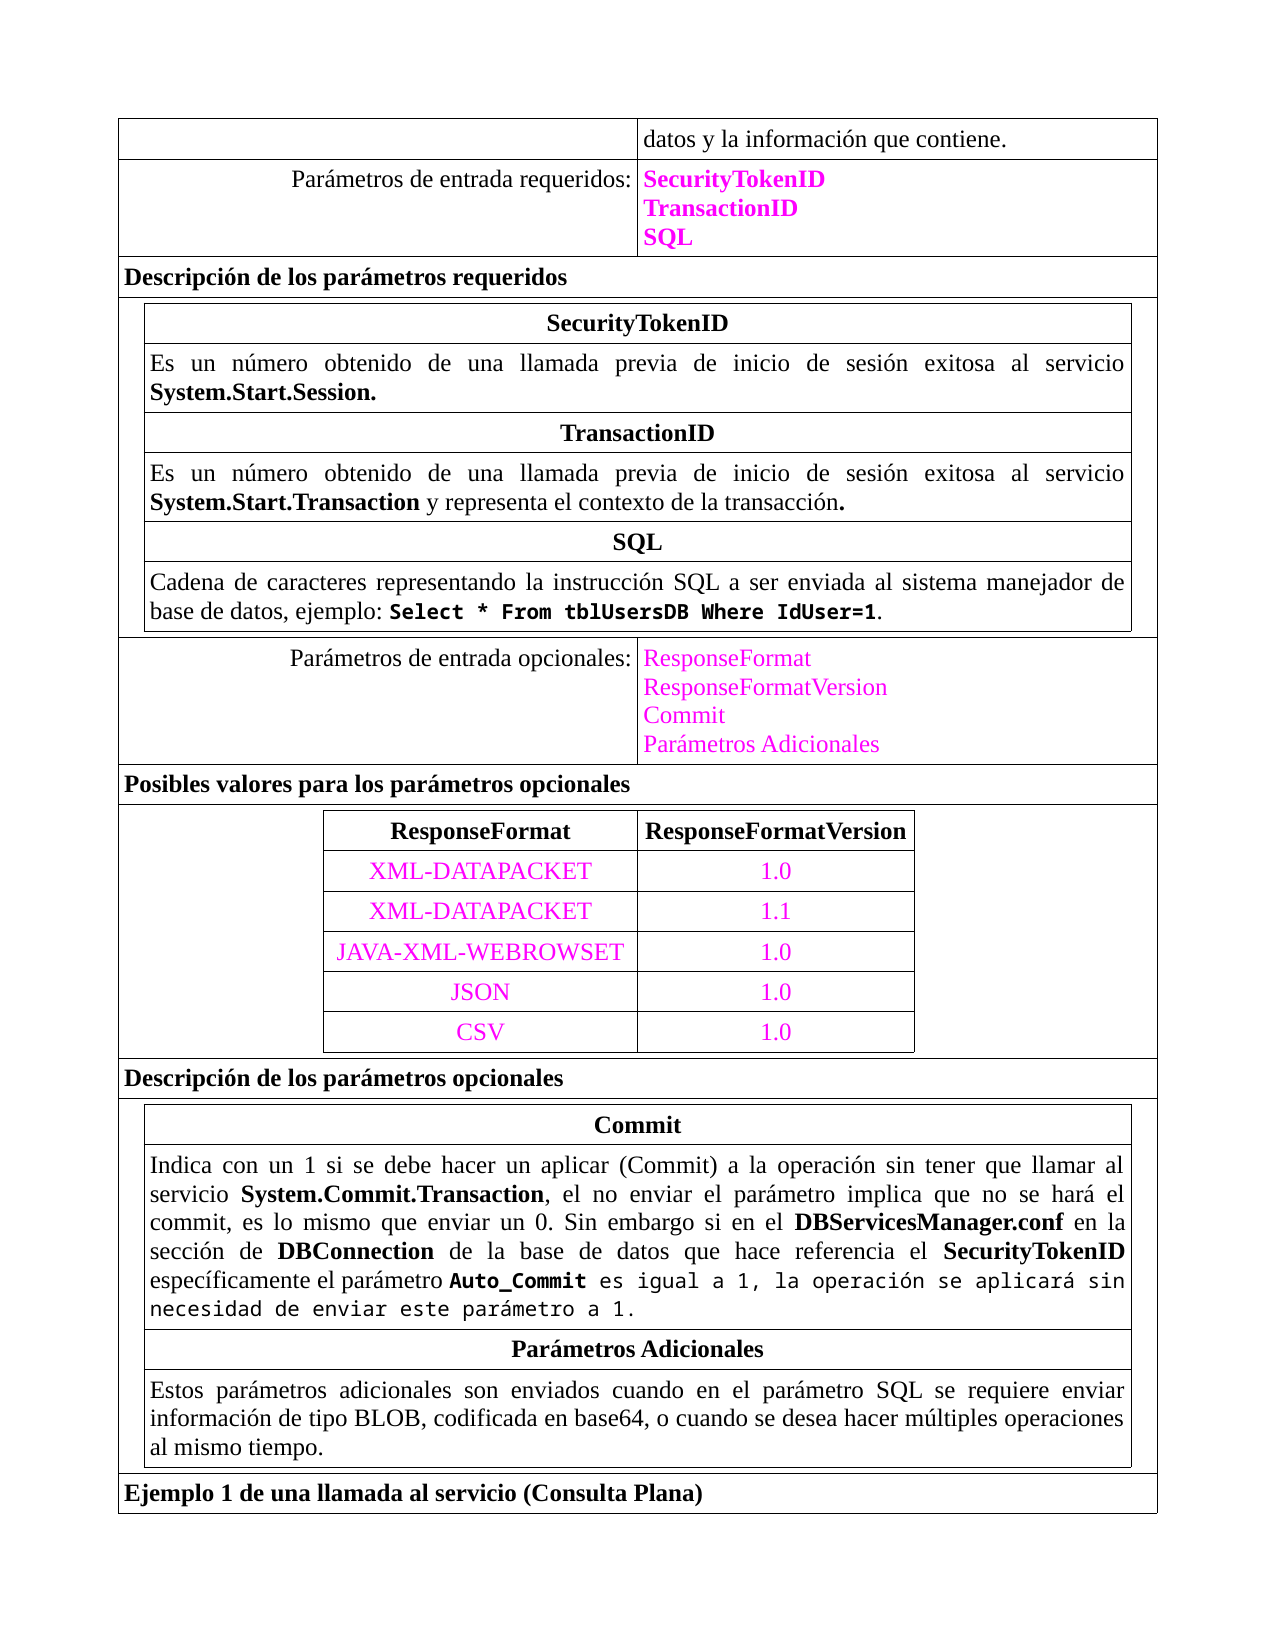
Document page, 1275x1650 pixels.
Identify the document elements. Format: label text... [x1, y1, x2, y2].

table_cell Descripción de los parámetros requeridos [119, 257, 1157, 297]
table_cell JAVA-XML-WEBROWSET [324, 932, 637, 971]
table_header SecurityTokenID [145, 304, 1131, 343]
table_cell Ejemplo 1 de una llamada al servicio (Consulta Plana) [119, 1474, 1157, 1513]
table_cell Indica con un 1 si se debe hacer un aplicar (Commit) a la operación sin tener que llamar al servicio System.Commit.Transaction, el no enviar el parámetro implica que no se hará el commit, es lo mismo que enviar un 0. Sin embargo si en el DBServicesManager.conf en la sección de DBConnection de la base de datos que hace referencia el SecurityTokenID específicamente el parámetro Auto_Commit es igual a 1, la operación se aplicará sin necesidad de enviar este parámetro a 1. [145, 1145, 1131, 1329]
table_cell TransactionID [145, 413, 1131, 452]
table_cell XML-DATAPACKET [324, 851, 637, 891]
table_cell 1.0 [638, 932, 914, 971]
table_cell Parámetros de entrada opcionales: [119, 638, 637, 764]
table_cell Es un número obtenido de una llamada previa de inicio de sesión exitosa al servicio System.Start.Session. [145, 344, 1131, 412]
table_cell Cadena de caracteres representando la instrucción SQL a ser enviada al sistema manejador de base de datos, ejemplo: Select * From tblUsersDB Where IdUser=1. [145, 562, 1131, 631]
table_header ResponseFormat [324, 811, 637, 850]
table_cell Descripción de los parámetros opcionales [119, 1059, 1157, 1098]
table_cell JSON [324, 972, 637, 1011]
table_cell SQL [145, 522, 1131, 561]
table_cell Posibles valores para los parámetros opcionales [119, 765, 1157, 804]
table_cell SecurityTokenID TransactionID SQL [638, 160, 1157, 256]
table_cell [119, 298, 1157, 637]
table_cell Es un número obtenido de una llamada previa de inicio de sesión exitosa al servicio System.Start.Transaction y representa el contexto de la transacción. [145, 453, 1131, 521]
table_cell ResponseFormat ResponseFormatVersion Commit Parámetros Adicionales [638, 638, 1157, 764]
table_cell datos y la información que contiene. [638, 119, 1157, 158]
table_cell Parámetros de entrada requeridos: [119, 160, 637, 256]
table_cell [119, 1099, 1157, 1473]
table_cell XML-DATAPACKET [324, 892, 637, 931]
table_header ResponseFormatVersion [638, 811, 914, 850]
table_cell CSV [324, 1012, 637, 1052]
table_header Commit [145, 1105, 1131, 1144]
table_cell 1.0 [638, 851, 914, 891]
table_cell 1.0 [638, 1012, 914, 1052]
table_cell 1.1 [638, 892, 914, 931]
table_cell [119, 119, 637, 158]
table_cell Parámetros Adicionales [145, 1330, 1131, 1369]
table_cell [119, 805, 1157, 1058]
table_cell 1.0 [638, 972, 914, 1011]
table_cell Estos parámetros adicionales son enviados cuando en el parámetro SQL se requiere enviar información de tipo BLOB, codificada en base64, o cuando se desea hacer múltiples operaciones al mismo tiempo. [145, 1370, 1131, 1467]
